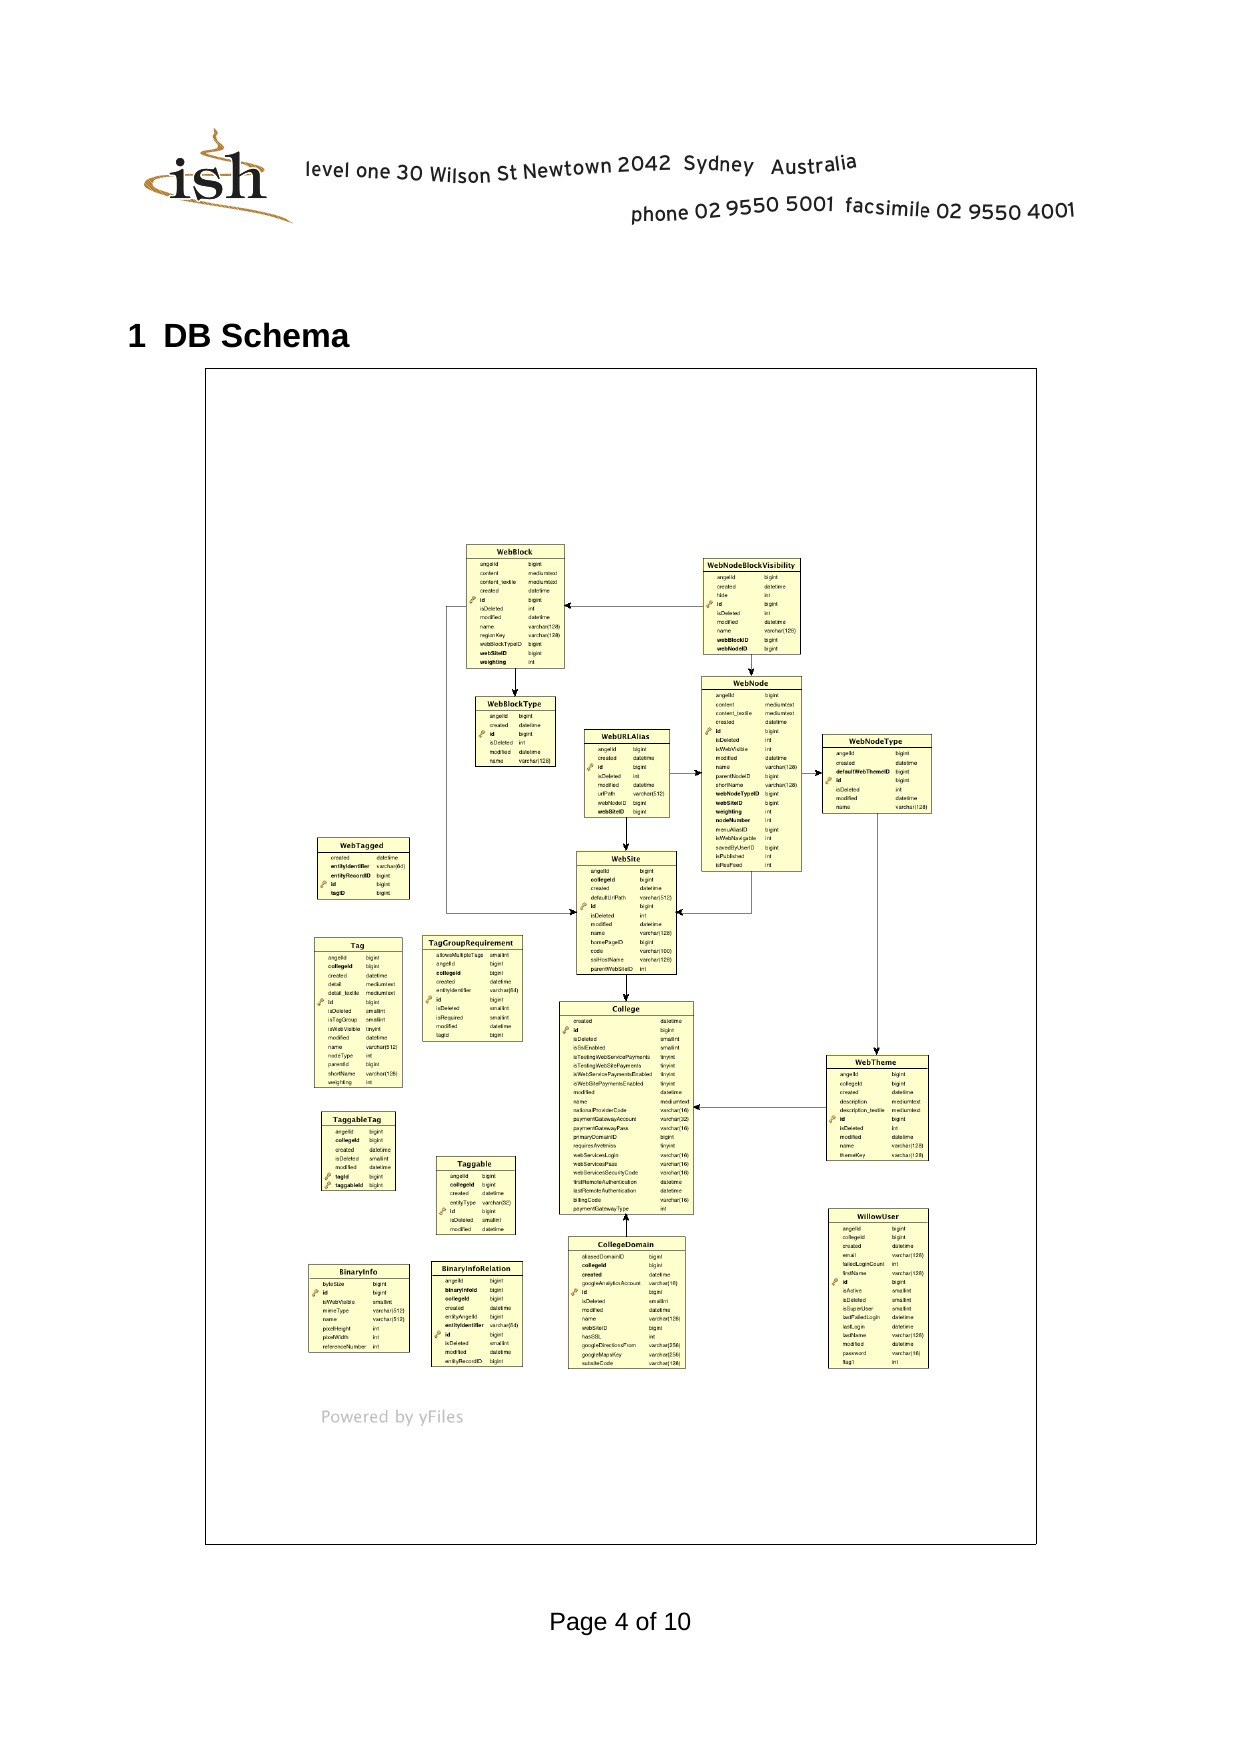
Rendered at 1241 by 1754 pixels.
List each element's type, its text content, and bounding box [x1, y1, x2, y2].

subtitle DB Schema [118, 316, 1122, 355]
picture [207, 370, 1033, 1541]
picture [118, 118, 1123, 237]
